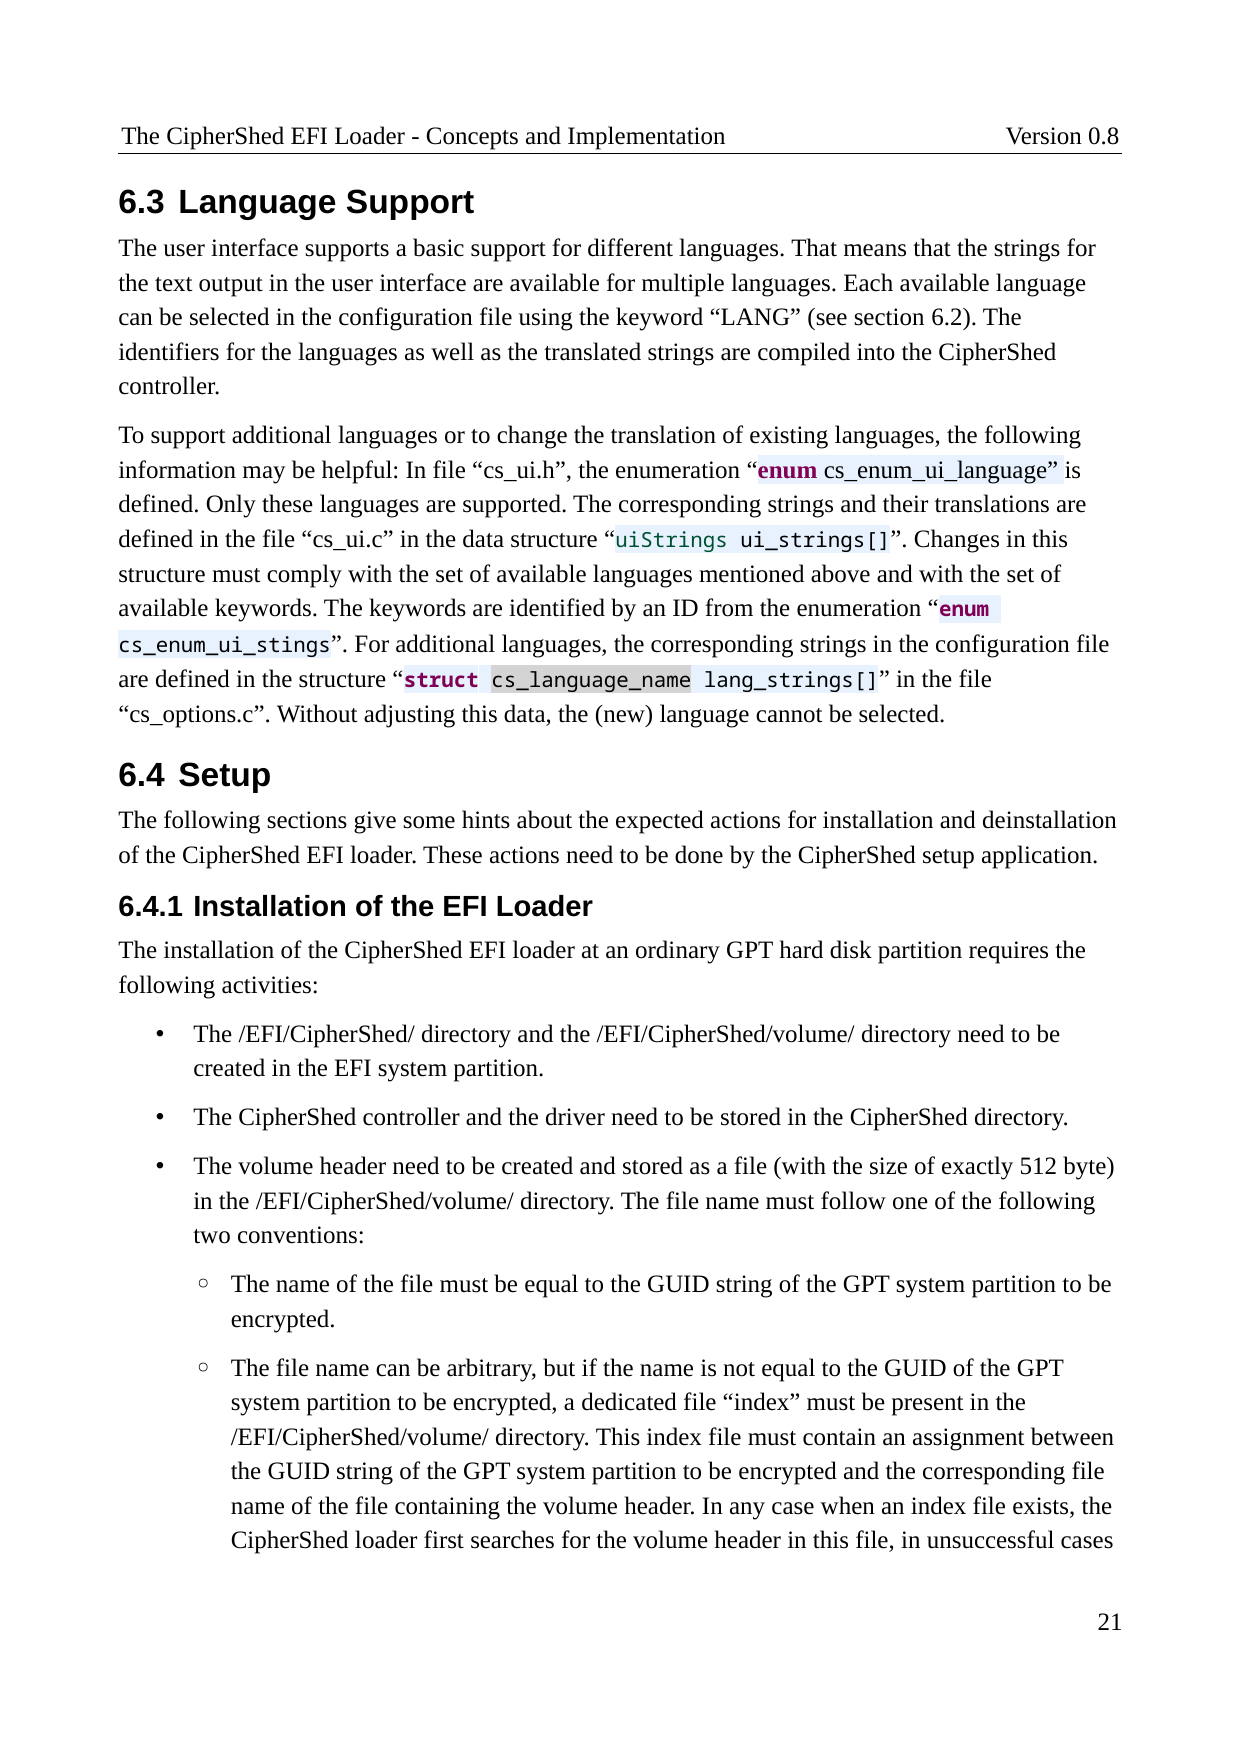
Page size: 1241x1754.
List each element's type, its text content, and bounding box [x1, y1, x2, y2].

list The /EFI/CipherShed/ directory and the /EFI/CipherShed/volume/ directory need to be created in the EFI system partition. [156, 1019, 1122, 1082]
text The following sections give some hints about the expected actions for installation and deinstallation of the CipherShed EFI loader. These actions need to be done by the CipherShed setup application. [118, 806, 1122, 869]
subtitle Installation of the EFI Loader [118, 889, 1122, 923]
list The volume header need to be created and stored as a file (with the size of exactly 512 byte) in the /EFI/CipherShed/volume/ directory. The file name must follow one of the following two conventions: [156, 1151, 1122, 1249]
list The name of the file must be equal to the GUID string of the GPT system partition to be encrypted. [193, 1269, 1122, 1333]
subtitle Language Support [118, 182, 1122, 221]
list The file name can be arbitrary, but if the name is not equal to the GUID of the GPT system partition to be encrypted, a dedicated file “index” must be present in the /EFI/CipherShed/volume/ directory. This index file must contain an assignment between the GUID string of the GPT system partition to be encrypted and the corresponding file name of the file containing the volume header. In any case when an index file exists, the CipherShed loader first searches for the volume header in this file, in unsuccessful cases [193, 1353, 1122, 1554]
subtitle Setup [118, 754, 1122, 793]
text To support additional languages or to change the translation of existing languages, the following information may be helpful: In file “cs_ui.h”, the enumeration “enum cs_enum_ui_language” is defined. Only these languages are supported. The corresponding strings and their translations are defined in the file “cs_ui.c” in the data structure “uiStrings ui_strings[]”. Changes in this structure must comply with the set of available languages mentioned above and with the set of available keywords. The keywords are identified by an ID from the enumeration “enum cs_enum_ui_stings”. For additional languages, the corresponding strings in the configuration file are defined in the structure “struct cs_language_name lang_strings[]” in the file “cs_options.c”. Without adjusting this data, the (new) language cannot be selected. [118, 420, 1122, 728]
list The CipherShed controller and the driver need to be stored in the CipherShed directory. [156, 1102, 1122, 1131]
text The user interface supports a basic support for different languages. That means that the strings for the text output in the user interface are available for multiple languages. Each available language can be selected in the configuration file using the keyword “LANG” (see section 6.2). The identifiers for the languages as well as the translated strings are compiled into the CipherShed controller. [118, 233, 1122, 400]
text The installation of the CipherShed EFI loader at an ordinary GPT hard disk partition requires the following activities: [118, 935, 1122, 998]
